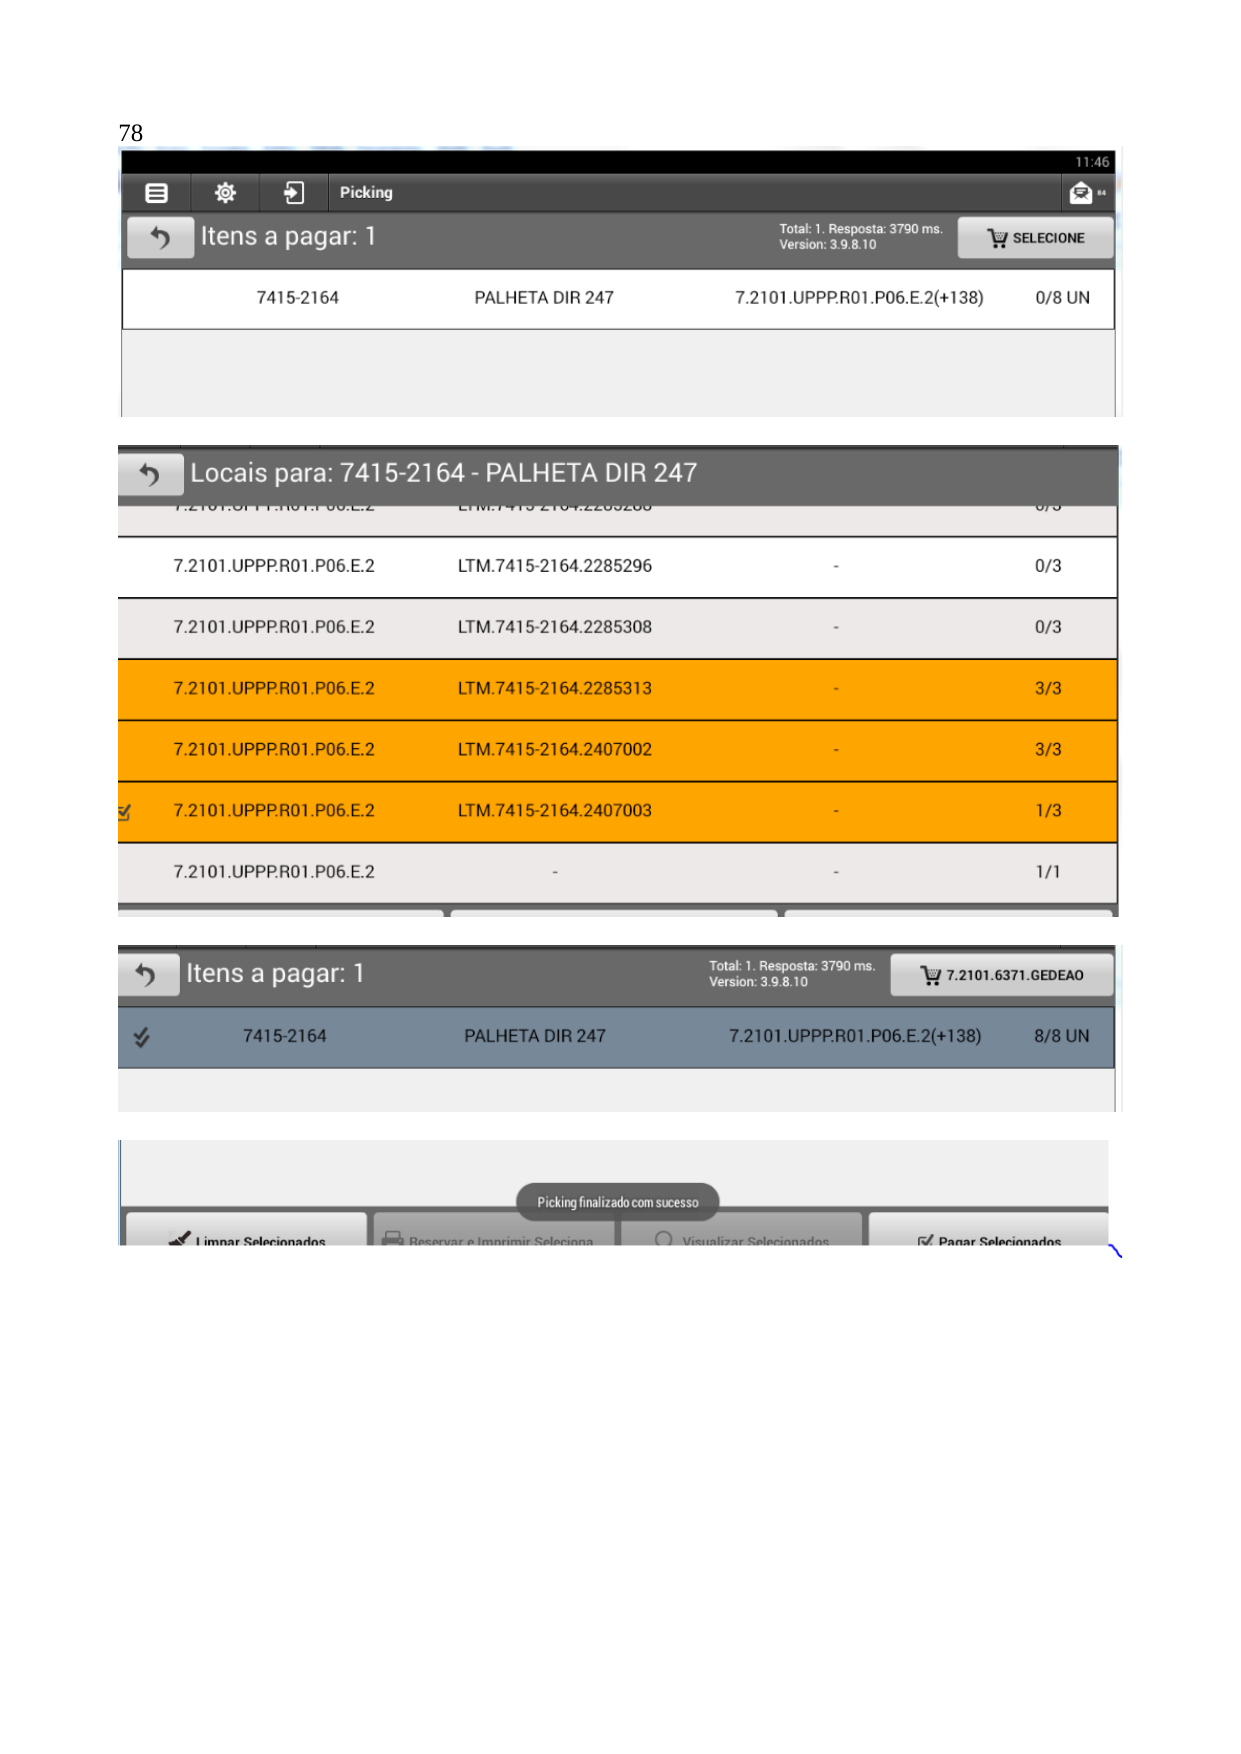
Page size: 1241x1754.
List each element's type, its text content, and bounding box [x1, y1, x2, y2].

picture [118, 445, 1123, 917]
text 78 [118, 118, 1122, 146]
picture [118, 1140, 1123, 1258]
picture [118, 146, 1123, 417]
picture [118, 945, 1123, 1112]
